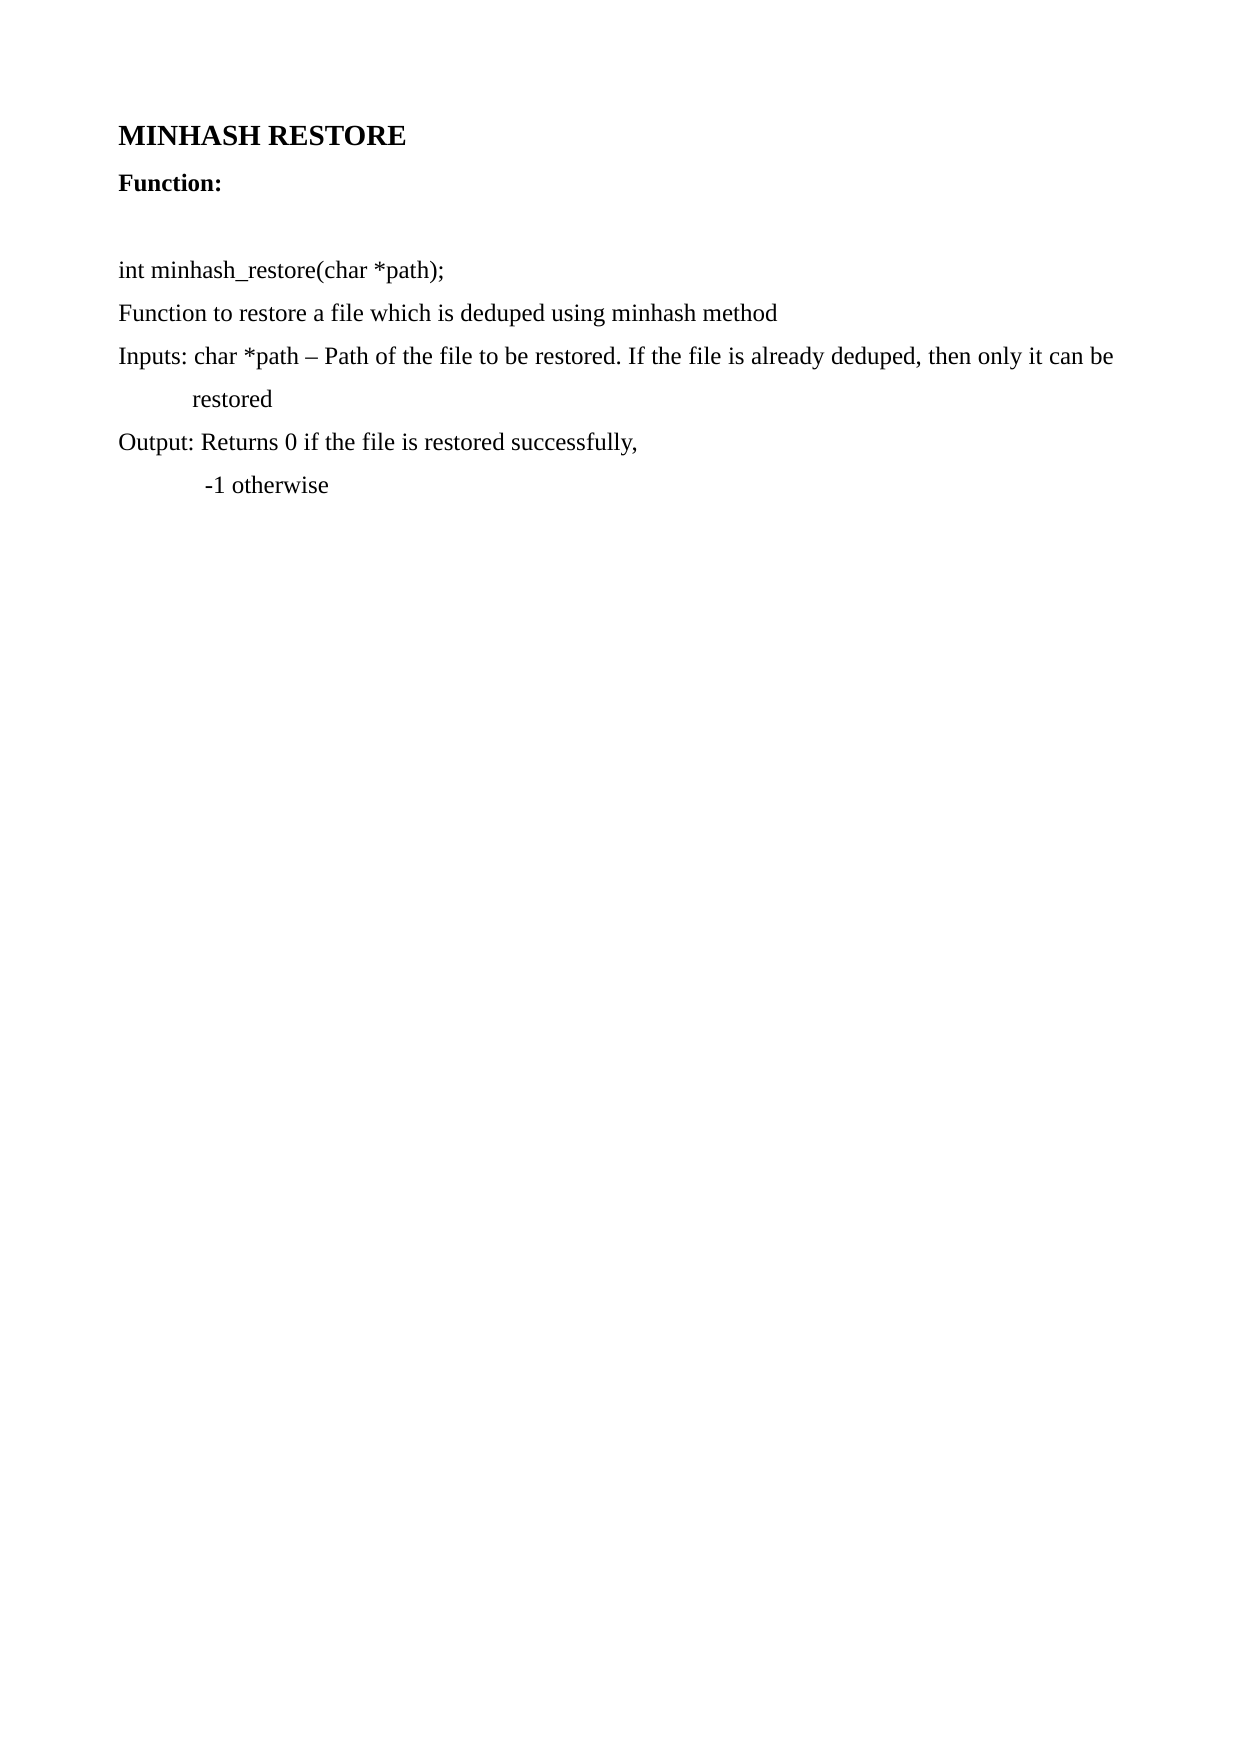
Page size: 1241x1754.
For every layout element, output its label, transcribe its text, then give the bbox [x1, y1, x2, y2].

text Function: [118, 168, 1122, 197]
text Output: Returns 0 if the file is restored successfully, [118, 427, 1122, 456]
text -1 otherwise [118, 470, 1122, 499]
text MINHASH RESTORE [118, 118, 1122, 152]
text int minhash_restore(char *path); [118, 255, 1122, 283]
text Inputs: char *path – Path of the file to be restored. If the file is already deduped, then only it can be restored [118, 341, 1122, 413]
text Function to restore a file which is deduped using minhash method [118, 298, 1122, 327]
